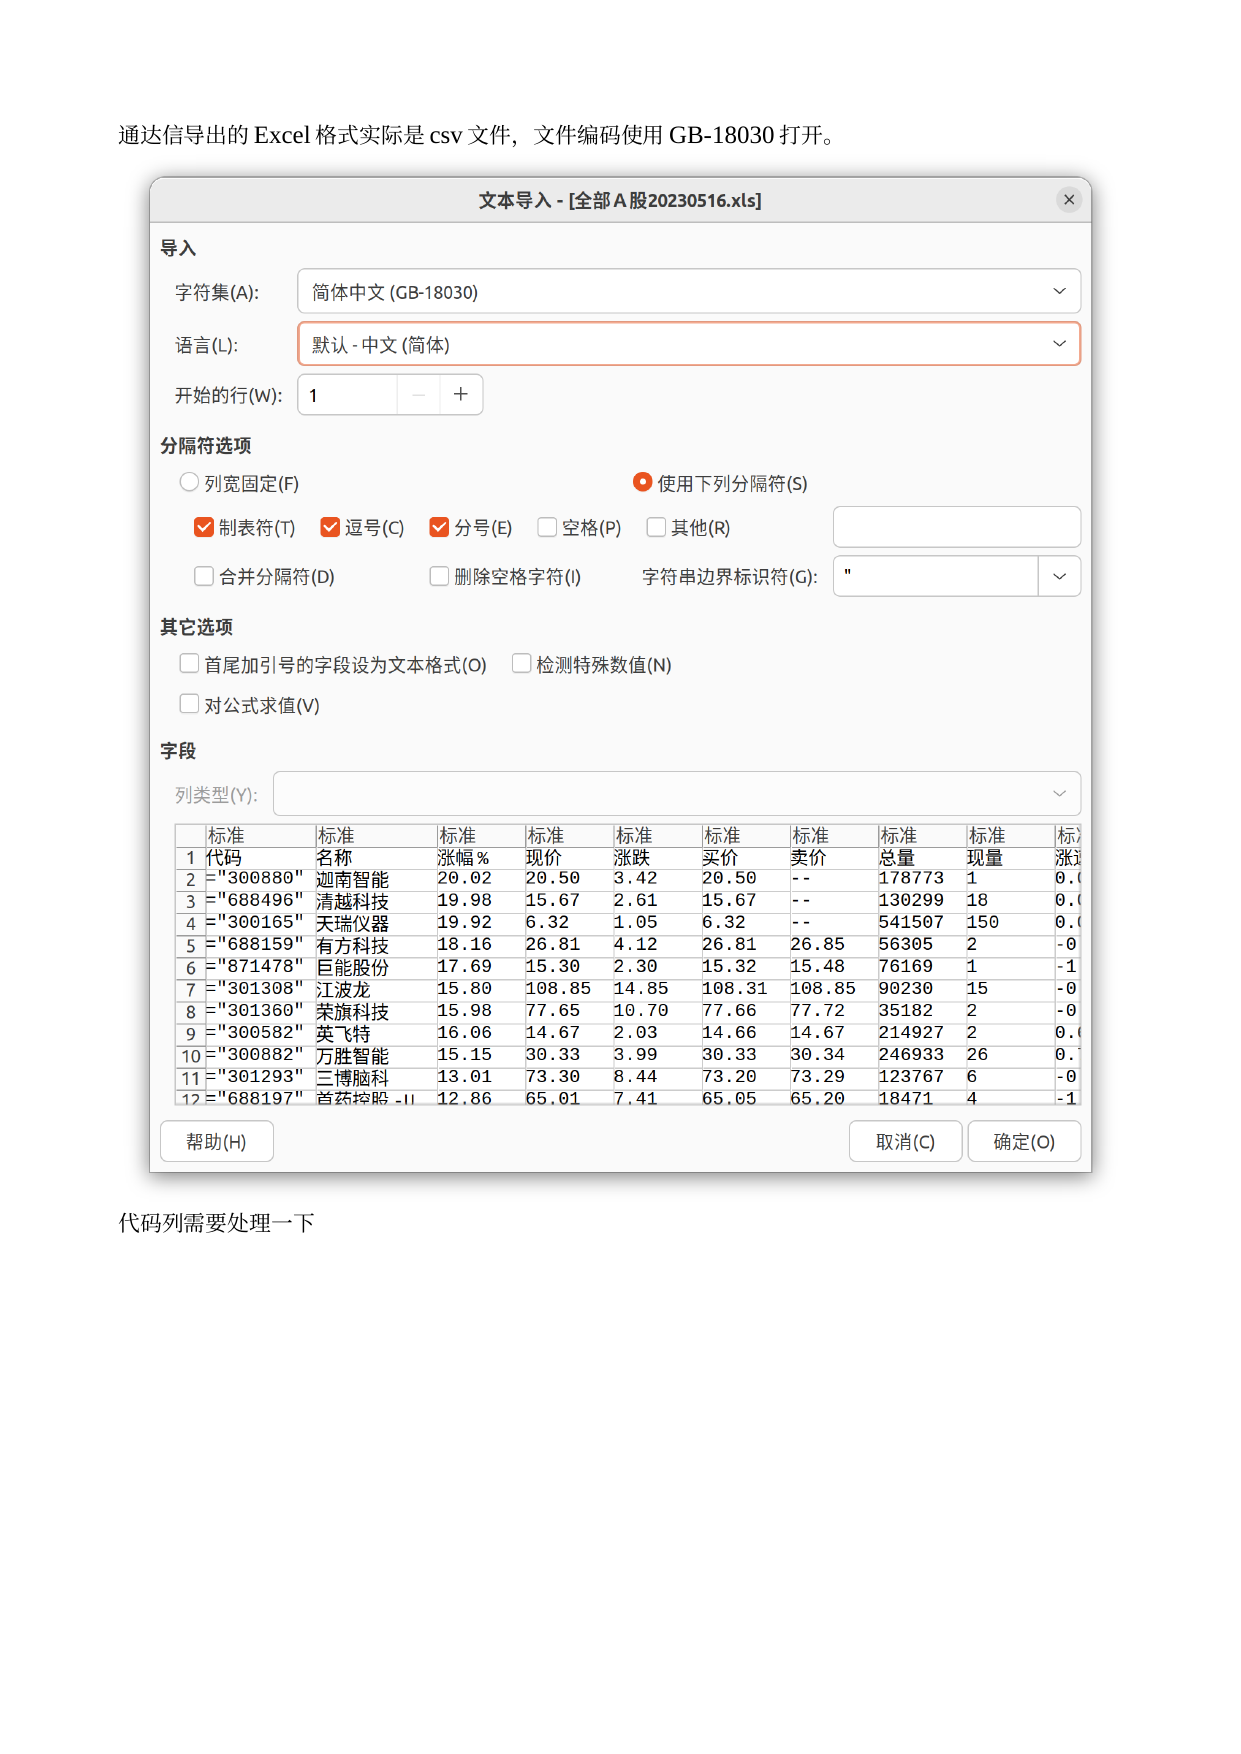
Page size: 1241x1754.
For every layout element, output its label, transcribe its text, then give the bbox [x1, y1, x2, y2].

text 通达信导出的Excel格式实际是csv文件，文件编码使用GB-18030打开。 [118, 118, 1122, 149]
text 代码列需要处理一下 [118, 1207, 1122, 1238]
picture [118, 149, 1123, 1207]
